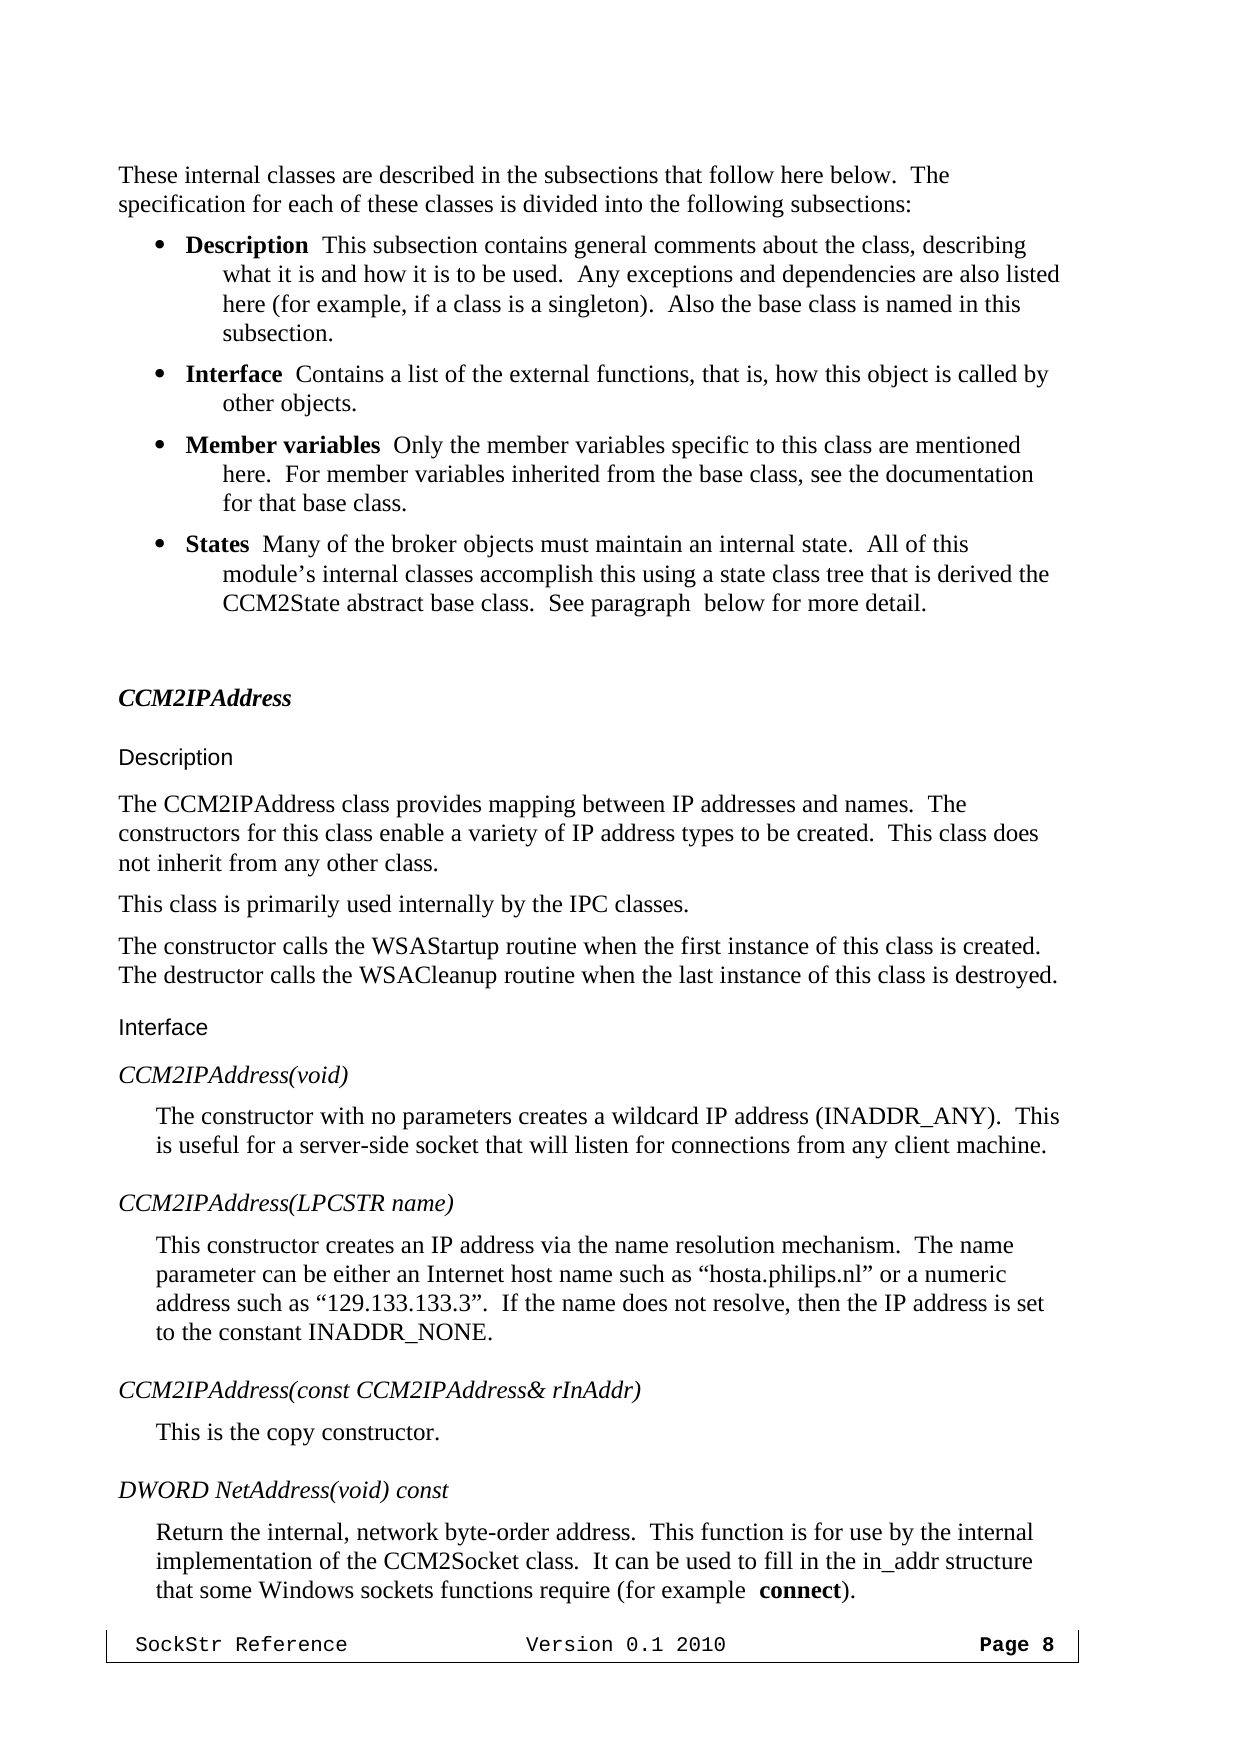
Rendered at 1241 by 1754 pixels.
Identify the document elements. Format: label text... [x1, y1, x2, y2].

list States Many of the broker objects must maintain an internal state. All of this module’s internal classes accomplish this using a state class tree that is derived the CCM2State abstract base class. See paragraph below for more detail. [155, 529, 1063, 617]
text CCM2IPAddress(void) [118, 1059, 1063, 1088]
list Member variables Only the member variables specific to this class are mentioned here. For member variables inherited from the base class, see the documentation for that base class. [155, 430, 1063, 517]
text DWORD NetAddress(void) const [118, 1475, 1063, 1504]
text These internal classes are described in the subsections that follow here below. The specification for each of these classes is divided into the following subsections: [118, 160, 1063, 218]
text CCM2IPAddress(LPCSTR name) [118, 1188, 1063, 1217]
subtitle Description [118, 743, 1063, 771]
subtitle Interface [118, 1014, 1063, 1041]
list Description This subsection contains general comments about the class, describing what it is and how it is to be used. Any exceptions and dependencies are also listed here (for example, if a class is a singleton). Also the base class is named in this subsection. [155, 230, 1063, 347]
text This constructor creates an IP address via the name resolution mechanism. The name parameter can be either an Internet host name such as “hosta.philips.nl” or a numeric address such as “129.133.133.3”. If the name does not resolve, then the IP address is set to the constant INADDR_NONE. [156, 1230, 1063, 1346]
subtitle CCM2IPAddress [118, 683, 1063, 712]
text The CCM2IPAddress class provides mapping between IP addresses and names. The constructors for this class enable a variety of IP address types to be created. This class does not inherit from any other class. [118, 789, 1063, 876]
text The constructor with no parameters creates a wildcard IP address (INADDR_ANY). This is useful for a server-side socket that will listen for connections from any client machine. [156, 1101, 1063, 1159]
list Interface Contains a list of the external functions, that is, how this object is called by other objects. [155, 359, 1063, 417]
text Return the internal, network byte-order address. This function is for use by the internal implementation of the CCM2Socket class. It can be used to fill in the in_addr structure that some Windows sockets functions require (for example connect). [156, 1517, 1063, 1604]
text The constructor calls the WSAStartup routine when the first instance of this class is created. The destructor calls the WSACleanup routine when the last instance of this class is destroyed. [118, 931, 1063, 989]
text This class is primarily used internally by the IPC classes. [118, 889, 1063, 918]
text CCM2IPAddress(const CCM2IPAddress& rInAddr) [118, 1375, 1063, 1404]
text This is the copy constructor. [156, 1417, 1063, 1446]
